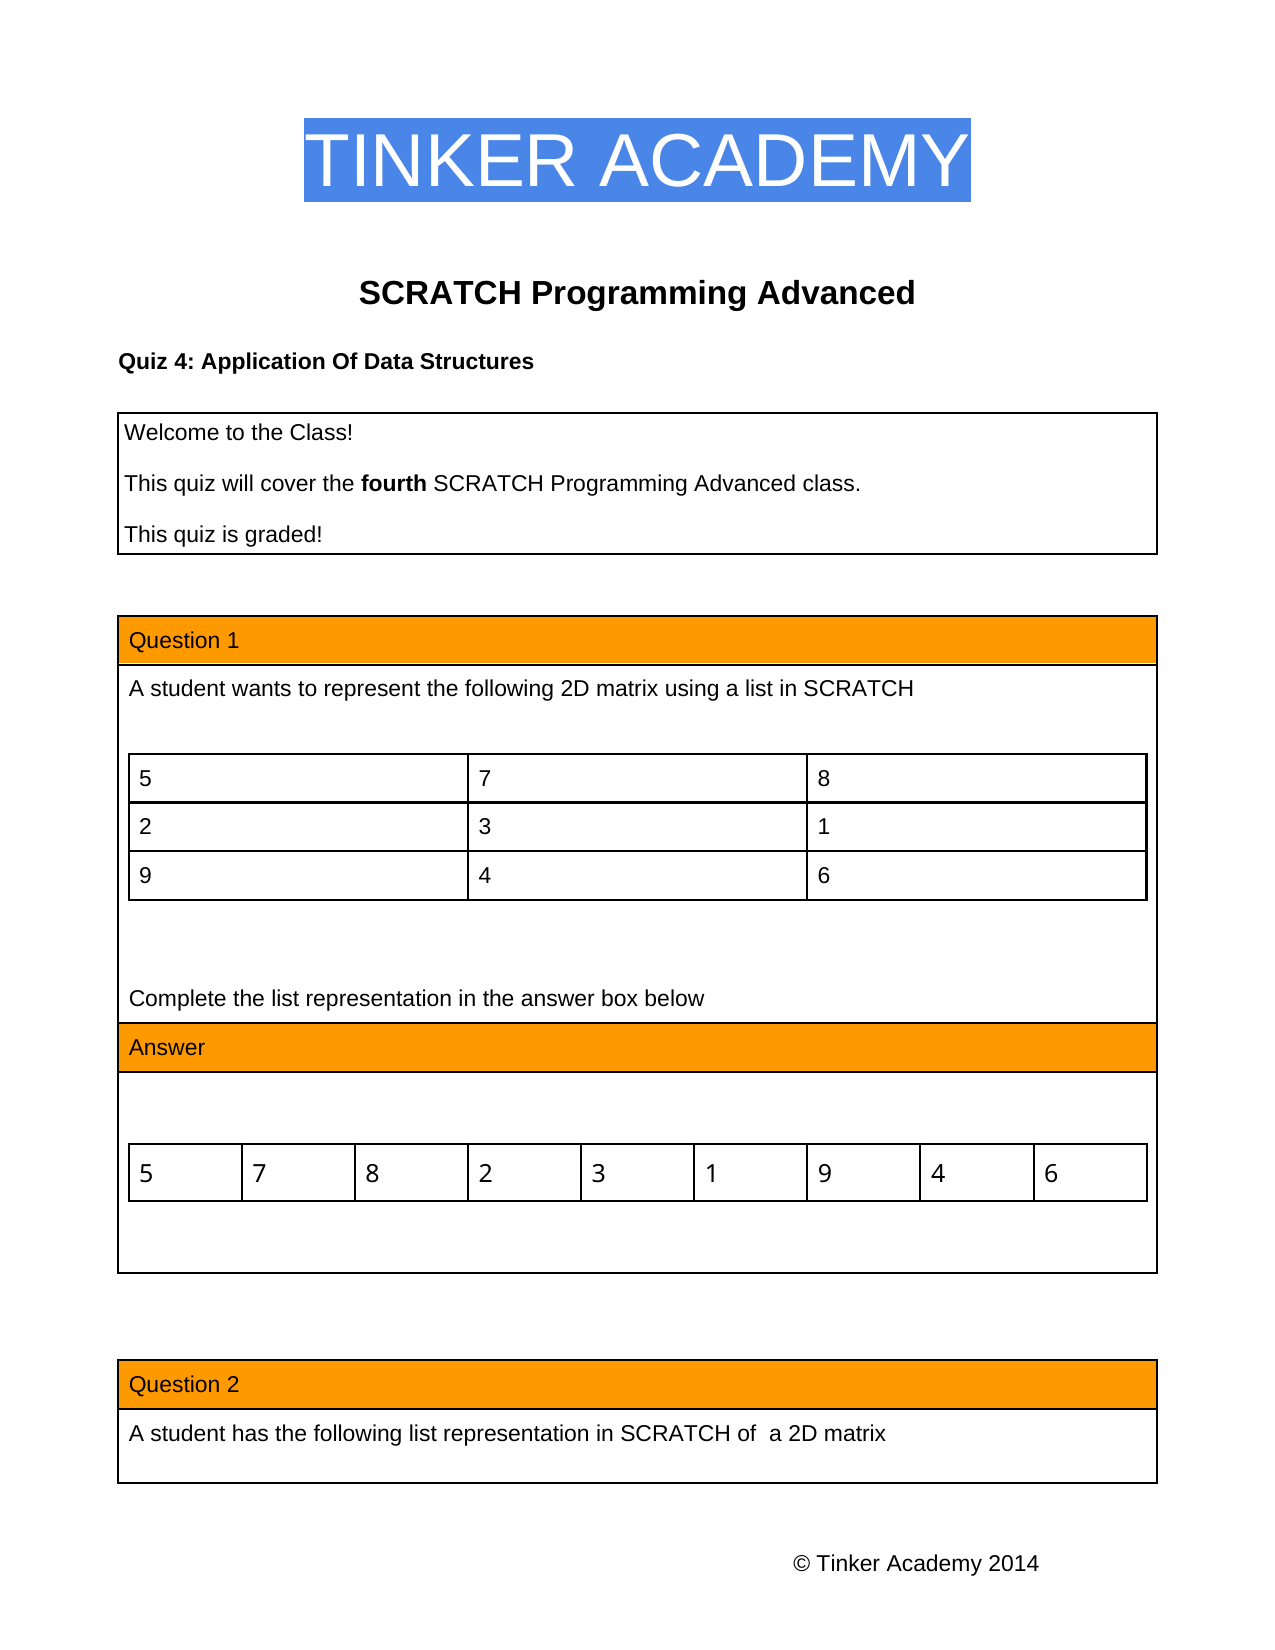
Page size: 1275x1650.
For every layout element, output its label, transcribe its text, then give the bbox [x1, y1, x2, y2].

table_header 3 [582, 1145, 693, 1200]
table_header 5 [130, 1145, 241, 1200]
table_cell 2 [130, 804, 467, 850]
text Quiz 4: Application Of Data Structures [118, 349, 1157, 374]
table_header Question 1 [119, 617, 1156, 663]
table_header 2 [469, 1145, 580, 1200]
table_cell A student wants to represent the following 2D matrix using a list in SCRATCH Complete the list representation in the answer box below [119, 666, 1156, 1022]
table_header 5 [130, 755, 467, 801]
table_header 7 [469, 755, 806, 801]
table_header 8 [808, 755, 1145, 801]
table_cell Answer [119, 1024, 1156, 1071]
table_cell 3 [469, 804, 806, 850]
table_cell 4 [469, 852, 806, 898]
table_cell 6 [808, 852, 1145, 898]
table_header 6 [1035, 1145, 1146, 1200]
table_header 8 [356, 1145, 467, 1200]
table_header 7 [243, 1145, 354, 1200]
table_cell [119, 1073, 1156, 1272]
table_header 9 [808, 1145, 919, 1200]
table_cell A student has the following list representation in SCRATCH of a 2D matrix [119, 1410, 1156, 1482]
table_cell 9 [130, 852, 467, 898]
table_cell 1 [808, 804, 1145, 850]
table_header Welcome to the Class! This quiz will cover the fourth SCRATCH Programming Advanced class. This quiz is graded! [119, 414, 1156, 553]
table_header Question 2 [119, 1361, 1156, 1408]
table_header 1 [695, 1145, 806, 1200]
table_header 4 [921, 1145, 1033, 1200]
text SCRATCH Programming Advanced [118, 274, 1157, 311]
text TINKER ACADEMY [118, 118, 1157, 202]
